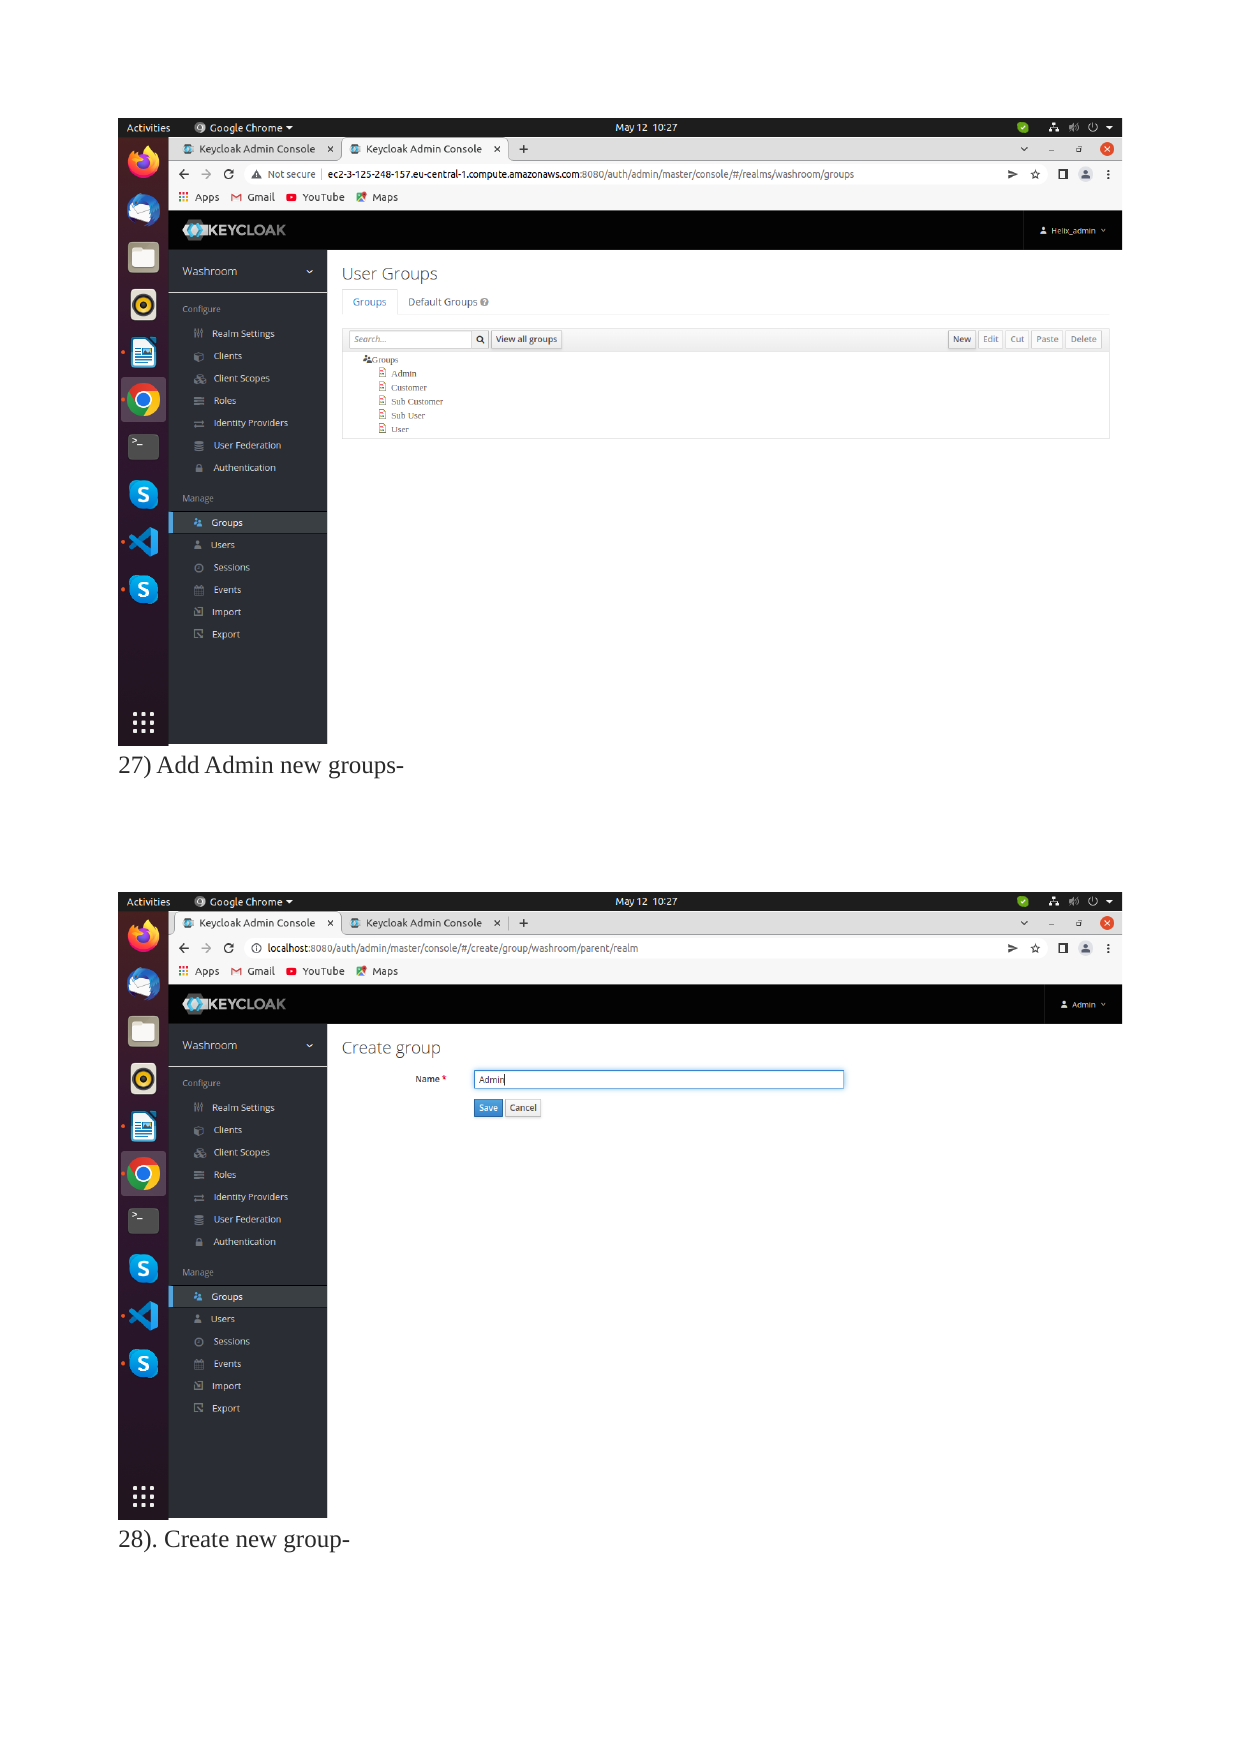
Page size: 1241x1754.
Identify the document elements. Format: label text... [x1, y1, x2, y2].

text 27) Add Admin new groups- [118, 746, 1122, 778]
text 28). Create new group- [118, 1520, 1122, 1553]
picture [118, 118, 1123, 746]
picture [118, 892, 1123, 1520]
